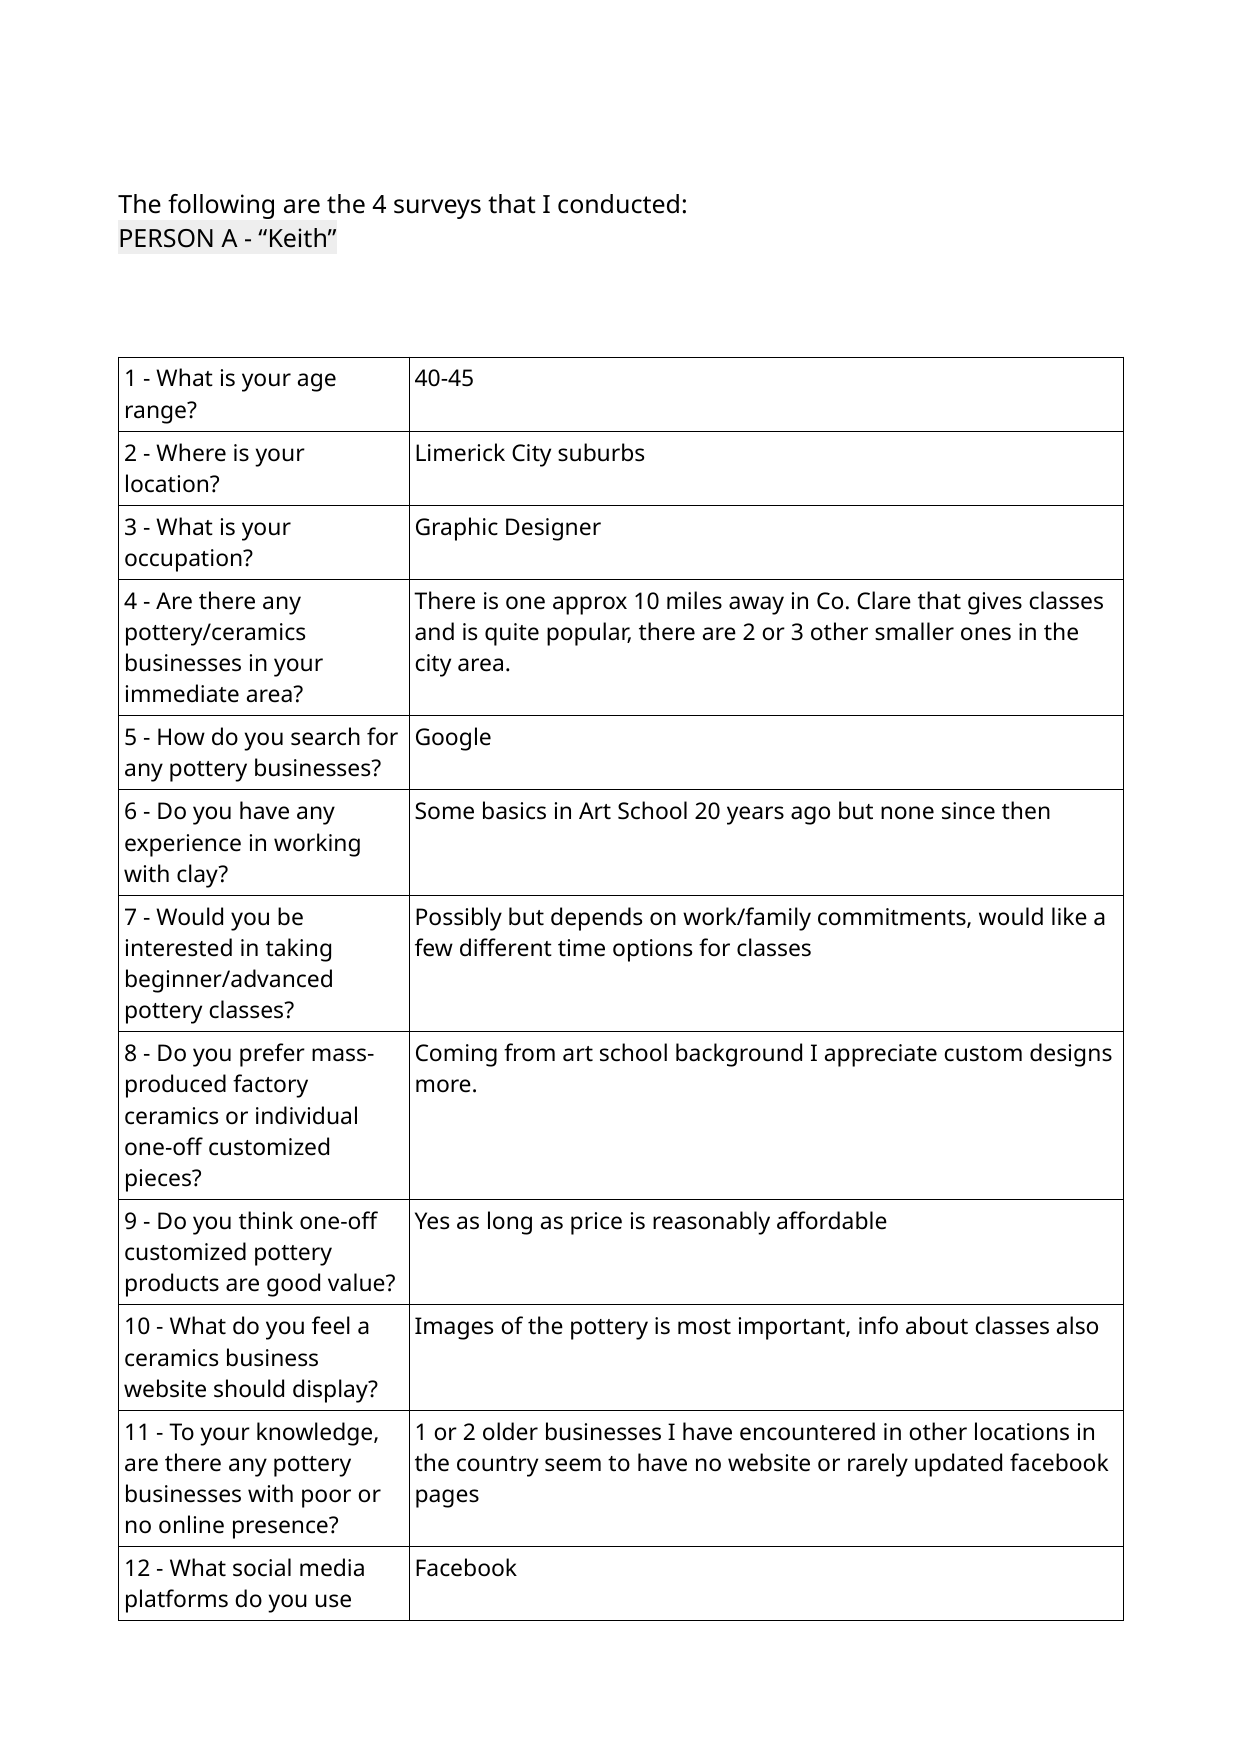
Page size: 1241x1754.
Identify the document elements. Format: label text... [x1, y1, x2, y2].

table_cell Google [410, 716, 1123, 789]
table_cell 4 - Are there any pottery/ceramics businesses in your immediate area? [119, 580, 409, 715]
table_cell 5 - How do you search for any pottery businesses? [119, 716, 409, 789]
table_header 40-45 [410, 358, 1123, 431]
table_cell There is one approx 10 miles away in Co. Clare that gives classes and is quite popular, there are 2 or 3 other smaller ones in the city area. [410, 580, 1123, 715]
text The following are the 4 surveys that I conducted: [118, 186, 1122, 220]
table_cell Possibly but depends on work/family commitments, would like a few different time options for classes [410, 896, 1123, 1031]
table_cell 7 - Would you be interested in taking beginner/advanced pottery classes? [119, 896, 409, 1031]
table_cell 11 - To your knowledge, are there any pottery businesses with poor or no online presence? [119, 1411, 409, 1546]
table_cell 10 - What do you feel a ceramics business website should display? [119, 1305, 409, 1410]
table_cell 1 or 2 older businesses I have encountered in other locations in the country seem to have no website or rarely updated facebook pages [410, 1411, 1123, 1546]
table_cell 6 - Do you have any experience in working with clay? [119, 790, 409, 895]
table_cell Graphic Designer [410, 506, 1123, 579]
table_cell 2 - Where is your location? [119, 432, 409, 505]
table_header 1 - What is your age range? [119, 358, 409, 431]
table_cell Some basics in Art School 20 years ago but none since then [410, 790, 1123, 895]
table_cell Coming from art school background I appreciate custom designs more. [410, 1032, 1123, 1199]
table_cell 9 - Do you think one-off customized pottery products are good value? [119, 1200, 409, 1304]
table_cell Facebook [410, 1547, 1123, 1620]
table_cell Images of the pottery is most important, info about classes also [410, 1305, 1123, 1410]
text PERSON A - “Keith” [118, 220, 1122, 254]
table_cell 3 - What is your occupation? [119, 506, 409, 579]
table_cell 8 - Do you prefer mass-produced factory ceramics or individual one-off customized pieces? [119, 1032, 409, 1199]
table_cell Limerick City suburbs [410, 432, 1123, 505]
table_cell 12 - What social media platforms do you use [119, 1547, 409, 1620]
table_cell Yes as long as price is reasonably affordable [410, 1200, 1123, 1304]
